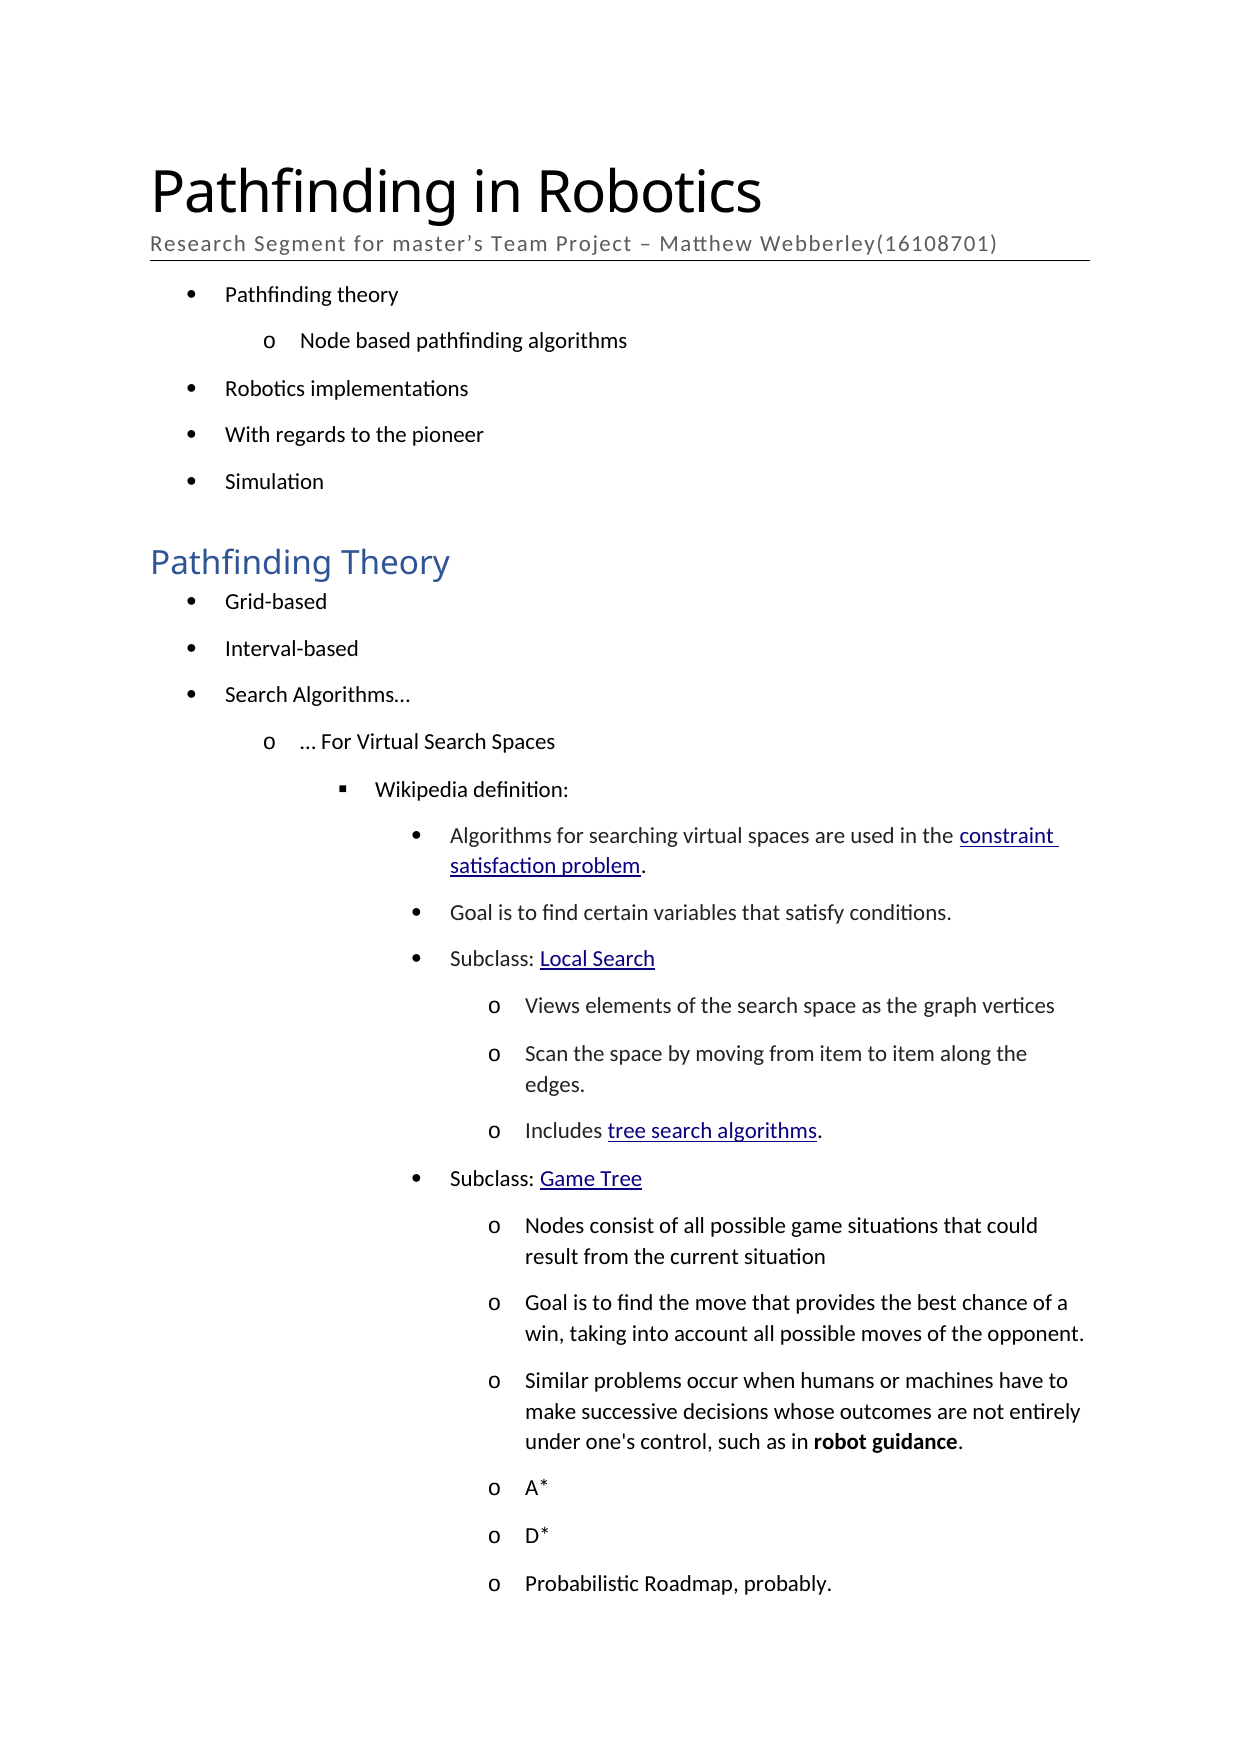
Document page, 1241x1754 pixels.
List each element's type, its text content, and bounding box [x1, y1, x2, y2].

list Interval-based [187, 634, 1090, 662]
list Simulation [187, 467, 1090, 495]
list … For Virtual Search Spaces [262, 727, 1090, 756]
list D* [487, 1521, 1090, 1550]
list Views elements of the search space as the graph vertices [487, 991, 1090, 1020]
list Search Algorithms… [187, 680, 1090, 708]
list Robotics implementations [187, 374, 1090, 402]
list Similar problems occur when humans or machines have to make successive decisions whose outcomes are not entirely under one's control, such as in robot guidance. [487, 1366, 1090, 1455]
list Nodes consist of all possible game situations that could result from the current situation [487, 1211, 1090, 1270]
list Grid-based [187, 587, 1090, 615]
title Pathfinding in Robotics [150, 150, 1090, 229]
list Goal is to find the move that provides the best chance of a win, taking into account all possible moves of the opponent. [487, 1288, 1090, 1347]
list Goal is to find certain variables that satisfy conditions. [412, 898, 1090, 926]
list A* [487, 1473, 1090, 1503]
list Probabilistic Roadmap, probably. [487, 1569, 1090, 1598]
list With regards to the pioneer [187, 421, 1090, 449]
list Subclass: Game Tree [412, 1164, 1090, 1192]
list Subclass: Local Search [412, 944, 1090, 972]
list Wikipedia definition: [337, 775, 1090, 803]
list Node based pathfinding algorithms [262, 326, 1090, 355]
subtitle Research Segment for master’s Team Project – Matthew Webberley(16108701) [150, 229, 1090, 260]
list Algorithms for searching virtual spaces are used in the constraint satisfaction problem. [412, 821, 1090, 879]
list Includes tree search algorithms. [487, 1116, 1090, 1146]
subtitle Pathfinding Theory [150, 539, 1090, 584]
list Scan the space by moving from item to item along the edges. [487, 1039, 1090, 1098]
list Pathfinding theory [187, 280, 1090, 308]
